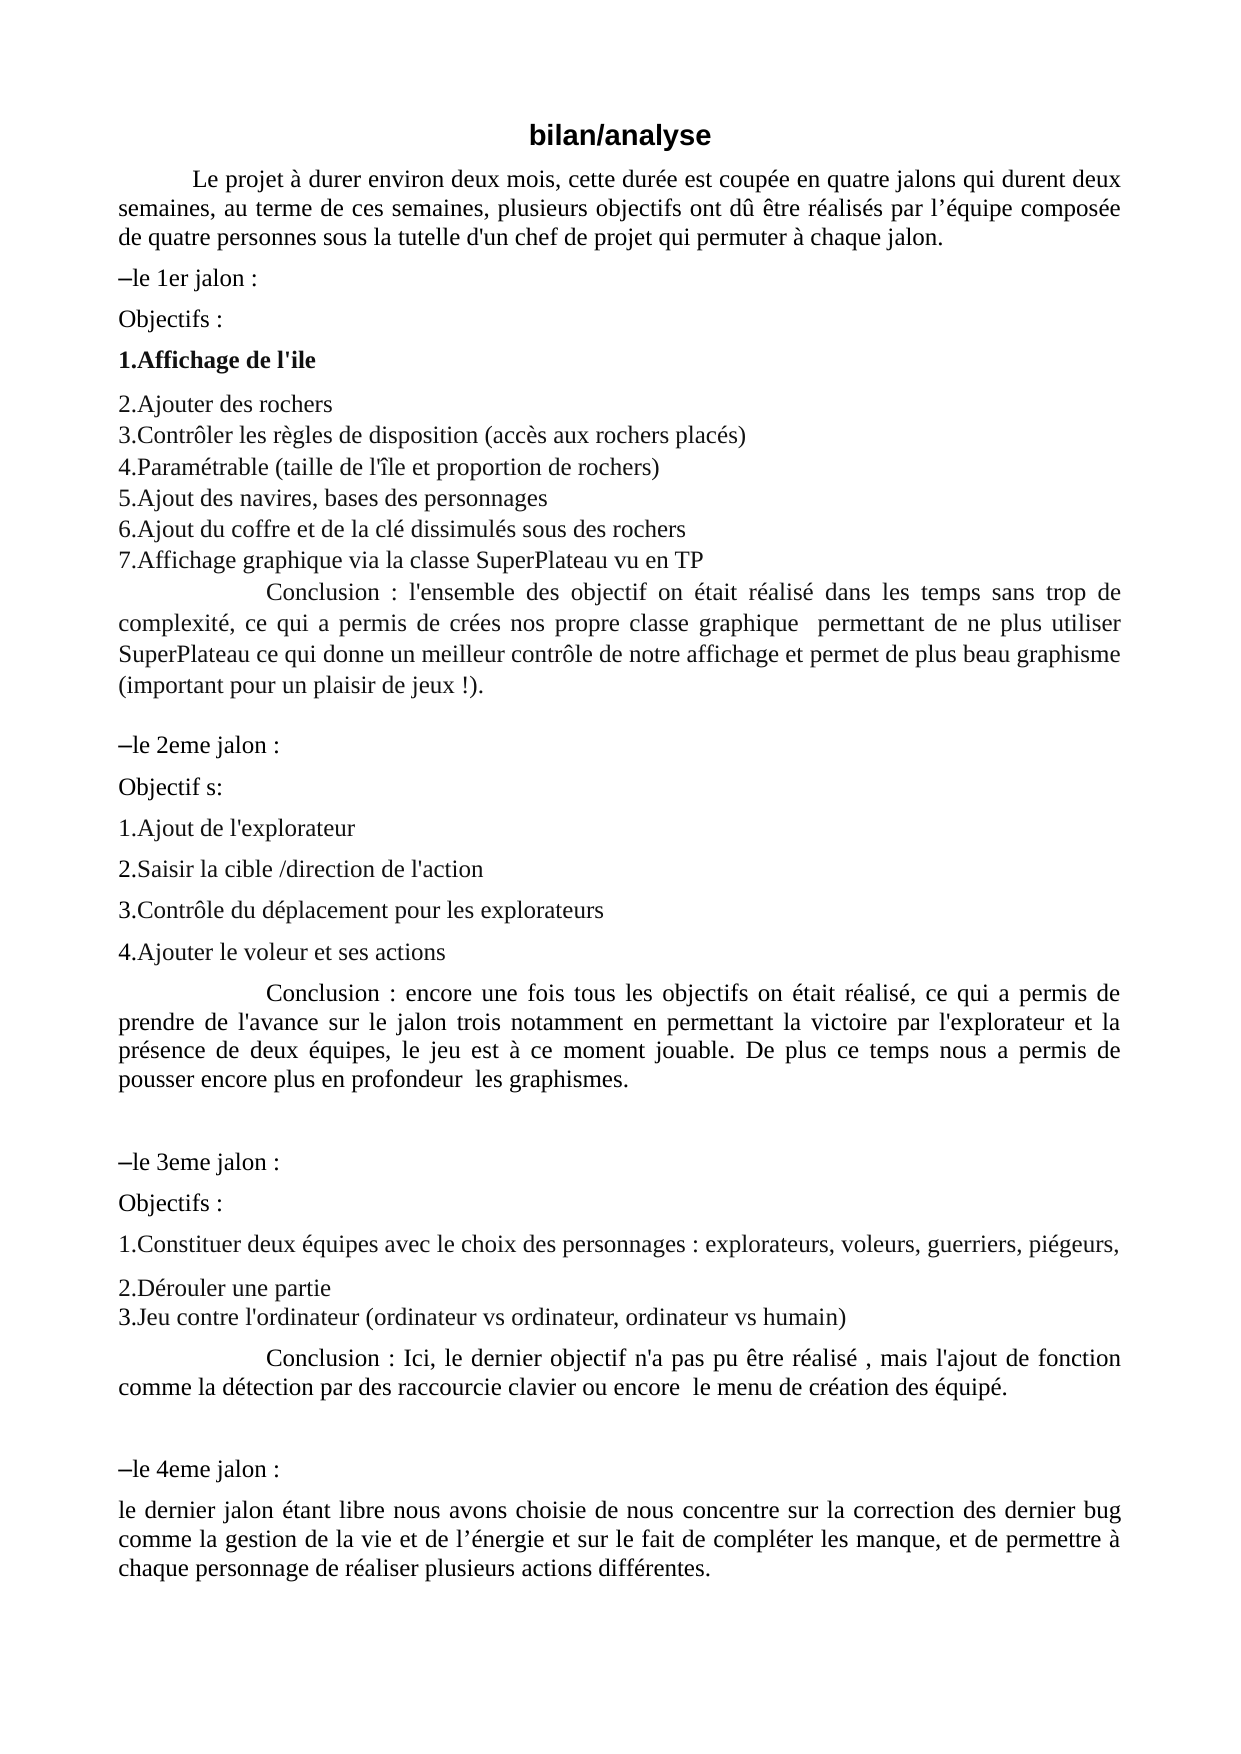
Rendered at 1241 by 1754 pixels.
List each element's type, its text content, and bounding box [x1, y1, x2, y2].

list Ajout du coffre et de la clé dissimulés sous des rochers [118, 512, 1122, 543]
list Ajout des navires, bases des personnages [118, 480, 1122, 512]
list le 3eme jalon : [118, 1147, 1122, 1175]
list Affichage graphique via la classe SuperPlateau vu en TP [118, 543, 1122, 574]
text Conclusion : Ici, le dernier objectif n'a pas pu être réalisé , mais l'ajout de fonction comme la détection par des raccourcie clavier ou encore le menu de création des équipé. [118, 1343, 1122, 1400]
text Conclusion : encore une fois tous les objectifs on était réalisé, ce qui a permis de prendre de l'avance sur le jalon trois notamment en permettant la victoire par l'explorateur et la présence de deux équipes, le jeu est à ce moment jouable. De plus ce temps nous a permis de pousser encore plus en profondeur les graphismes. [118, 978, 1122, 1093]
list Contrôle du déplacement pour les explorateurs [118, 895, 1122, 924]
list Ajout de l'explorateur [118, 813, 1122, 842]
list Jeu contre l'ordinateur (ordinateur vs ordinateur, ordinateur vs humain) [118, 1302, 1122, 1330]
list Ajouter des rochers [118, 387, 1122, 418]
list Saisir la cible /direction de l'action [118, 854, 1122, 883]
list Constituer deux équipes avec le choix des personnages : explorateurs, voleurs, guerriers, piégeurs, [118, 1229, 1122, 1258]
subtitle bilan/analyse [118, 118, 1122, 152]
text Objectif s: [118, 772, 1122, 800]
list le 2eme jalon : [118, 730, 1122, 759]
text Conclusion : l'ensemble des objectif on était réalisé dans les temps sans trop de complexité, ce qui a permis de crées nos propre classe graphique permettant de ne plus utiliser SuperPlateau ce qui donne un meilleur contrôle de notre affichage et permet de plus beau graphisme (important pour un plaisir de jeux !). [118, 574, 1122, 699]
text Le projet à durer environ deux mois, cette durée est coupée en quatre jalons qui durent deux semaines, au terme de ces semaines, plusieurs objectifs ont dû être réalisés par l’équipe composée de quatre personnes sous la tutelle d'un chef de projet qui permuter à chaque jalon. [118, 164, 1122, 250]
text le dernier jalon étant libre nous avons choisie de nous concentre sur la correction des dernier bug comme la gestion de la vie et de l’énergie et sur le fait de compléter les manque, et de permettre à chaque personnage de réaliser plusieurs actions différentes. [118, 1495, 1122, 1582]
list le 4eme jalon : [118, 1454, 1122, 1483]
list Ajouter le voleur et ses actions [118, 937, 1122, 965]
list le 1er jalon : [118, 263, 1122, 292]
list Affichage de l'ile [118, 345, 1122, 374]
text Objectifs : [118, 1188, 1122, 1217]
text Objectifs : [118, 304, 1122, 333]
list Contrôler les règles de disposition (accès aux rochers placés) [118, 418, 1122, 449]
list Dérouler une partie [118, 1270, 1122, 1302]
list Paramétrable (taille de l'île et proportion de rochers) [118, 449, 1122, 480]
